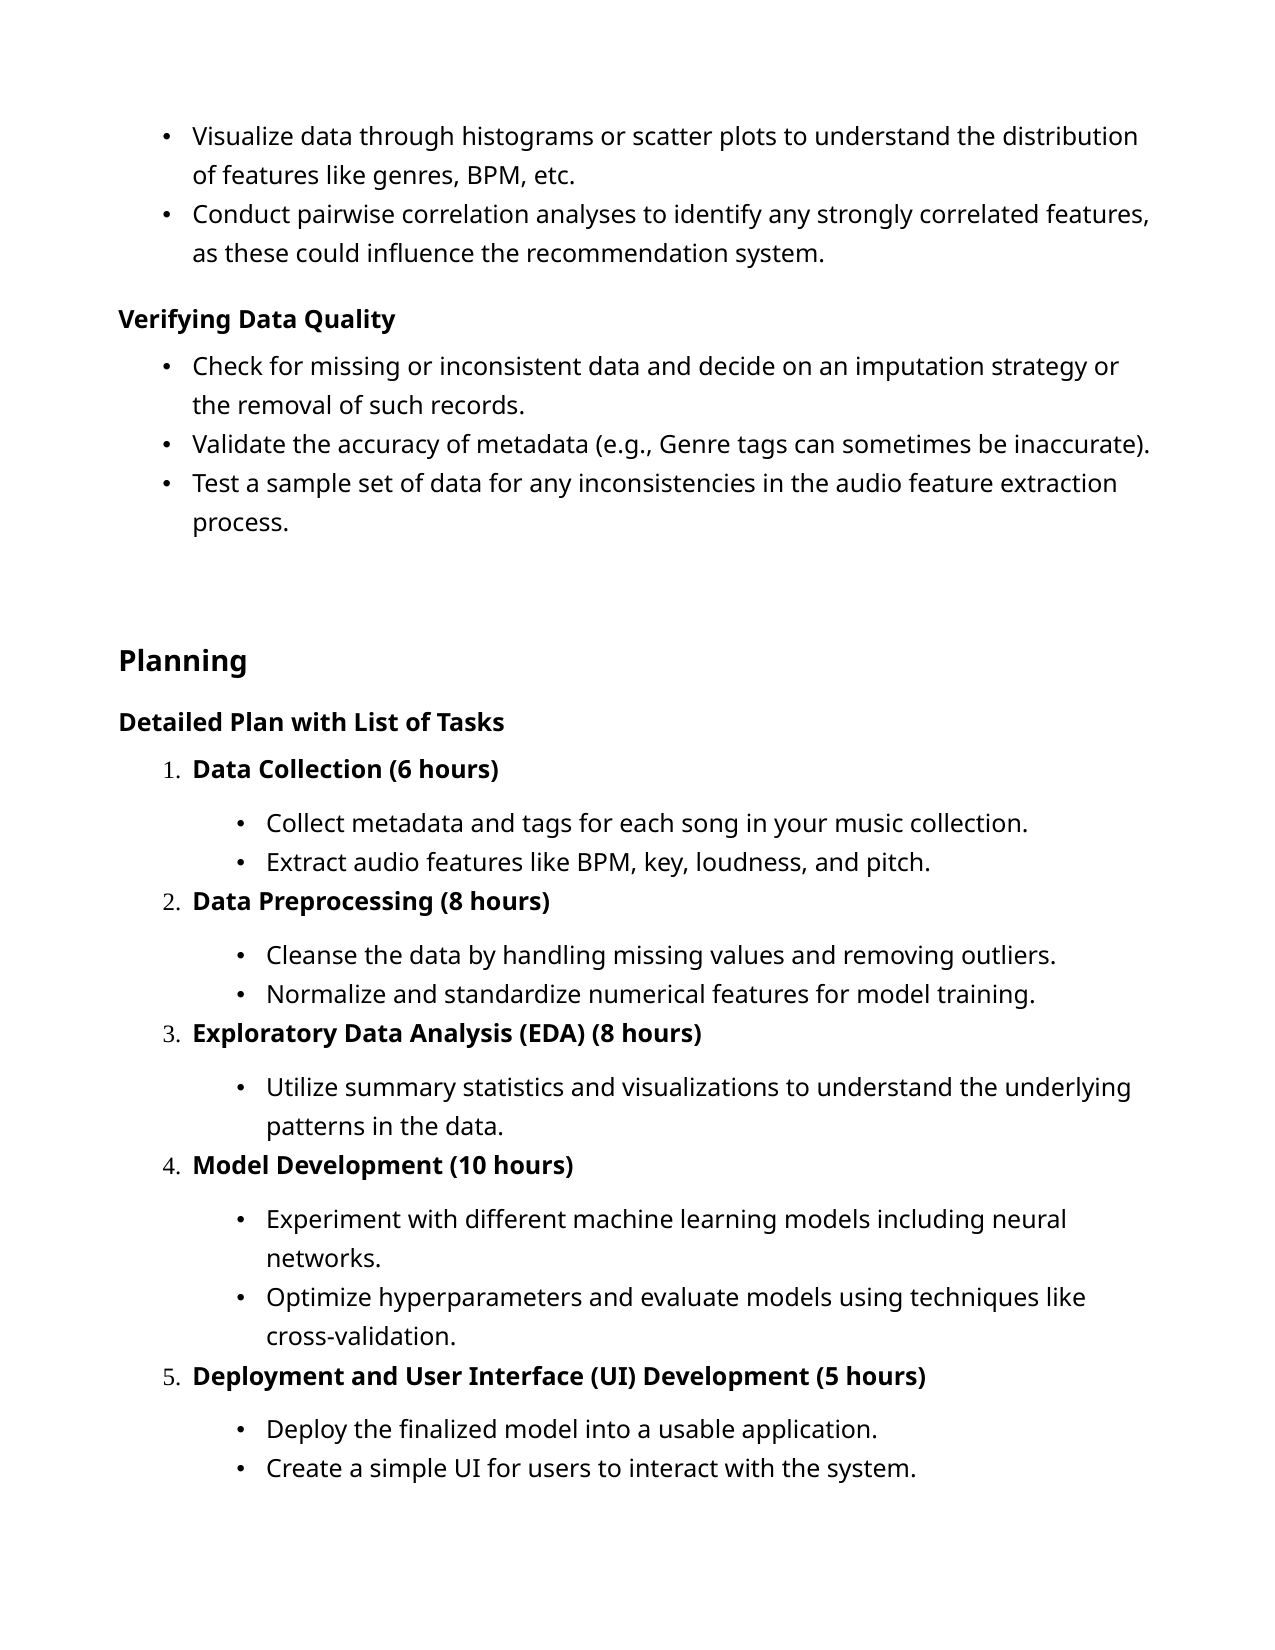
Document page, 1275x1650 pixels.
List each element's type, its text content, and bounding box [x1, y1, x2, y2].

list Validate the accuracy of metadata (e.g., Genre tags can sometimes be inaccurate). [162, 427, 1157, 461]
list Model Development (10 hours) [162, 1148, 1157, 1182]
list Data Collection (6 hours) [162, 751, 1157, 786]
list Extract audio features like BPM, key, loudness, and pitch. [236, 844, 1157, 878]
list Check for missing or inconsistent data and decide on an imputation strategy or the removal of such records. [162, 348, 1157, 422]
list Utilize summary statistics and visualizations to understand the underlying patterns in the data. [236, 1069, 1157, 1143]
list Experiment with different machine learning models including neural networks. [236, 1201, 1157, 1275]
list Deployment and User Interface (UI) Development (5 hours) [162, 1358, 1157, 1392]
subtitle Detailed Plan with List of Tasks [118, 705, 1157, 739]
list Create a simple UI for users to interact with the system. [236, 1451, 1157, 1485]
list Exploratory Data Analysis (EDA) (8 hours) [162, 1016, 1157, 1050]
list Collect metadata and tags for each song in your music collection. [236, 805, 1157, 839]
list Data Preprocessing (8 hours) [162, 883, 1157, 918]
subtitle Verifying Data Quality [118, 302, 1157, 336]
list Cleanse the data by handling missing values and removing outliers. [236, 937, 1157, 971]
list Deploy the finalized model into a usable application. [236, 1412, 1157, 1446]
list Visualize data through histograms or scatter plots to understand the distribution of features like genres, BPM, etc. [162, 118, 1157, 191]
subtitle Planning [118, 640, 1157, 680]
list Test a sample set of data for any inconsistencies in the audio feature extraction process. [162, 466, 1157, 539]
list Normalize and standardize numerical features for model training. [236, 976, 1157, 1011]
list Conduct pairwise correlation analyses to identify any strongly correlated features, as these could influence the recommendation system. [162, 196, 1157, 270]
list Optimize hyperparameters and evaluate models using techniques like cross-validation. [236, 1280, 1157, 1353]
